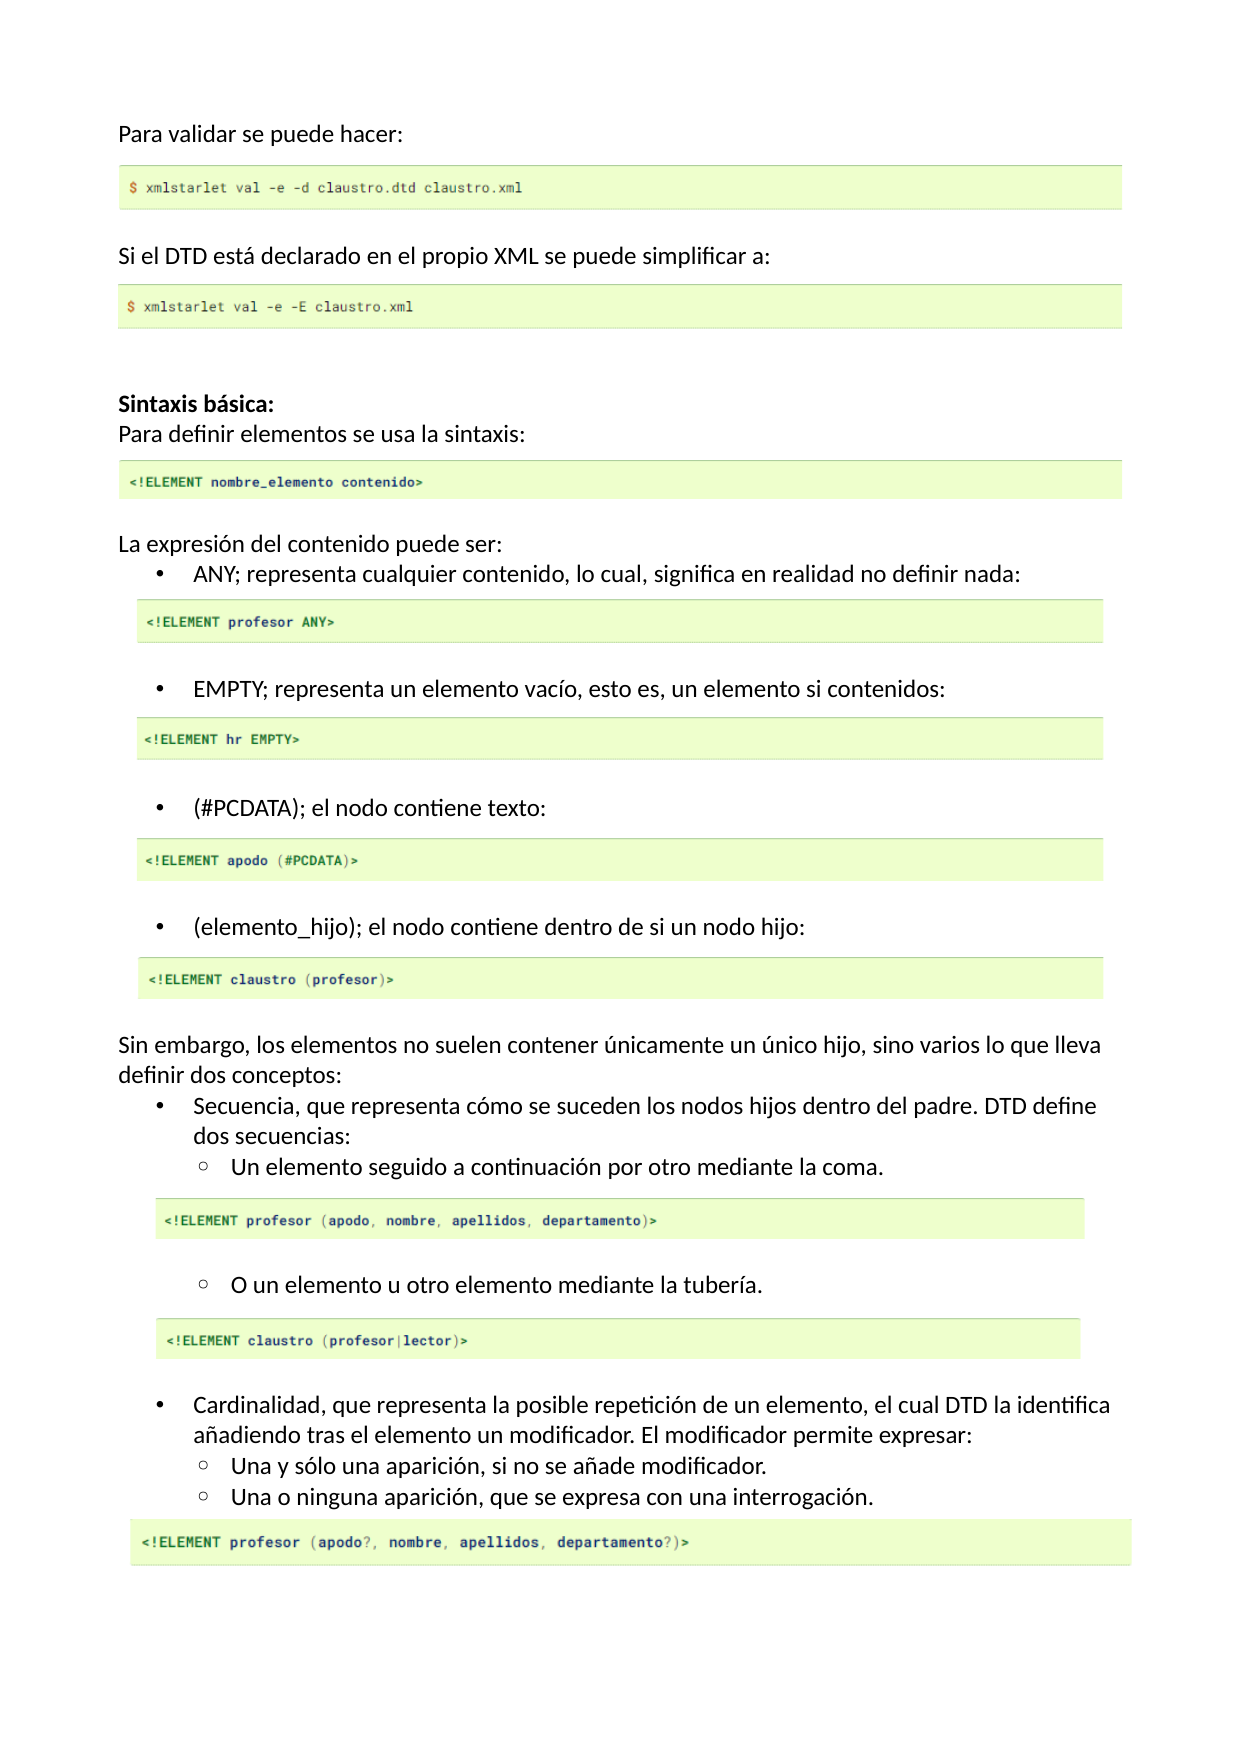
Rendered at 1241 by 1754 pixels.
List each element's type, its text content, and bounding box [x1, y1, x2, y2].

text Si el DTD está declarado en el propio XML se puede simplificar a: [118, 240, 1122, 271]
picture [128, 1519, 1133, 1567]
text Sintaxis básica: [118, 388, 1122, 418]
list Secuencia, que representa cómo se suceden los nodos hijos dentro del padre. DTD define dos secuencias: [156, 1090, 1122, 1151]
list Un elemento seguido a continuación por otro mediante la coma. [193, 1151, 1122, 1182]
list Una y sólo una aparición, si no se añade modificador. [193, 1450, 1122, 1481]
list ANY; representa cualquier contenido, lo cual, significa en realidad no definir nada: [156, 558, 1122, 589]
text Sin embargo, los elementos no suelen contener únicamente un único hijo, sino varios lo que lleva definir dos conceptos: [118, 1029, 1122, 1090]
list EMPTY; representa un elemento vacío, esto es, un elemento si contenidos: [156, 673, 1122, 703]
text Para validar se puede hacer: [118, 118, 1122, 149]
text La expresión del contenido puede ser: [118, 528, 1122, 558]
list (elemento_hijo); el nodo contiene dentro de si un nodo hijo: [156, 911, 1122, 942]
picture [155, 1198, 1085, 1239]
picture [118, 460, 1123, 499]
picture [136, 716, 1104, 762]
picture [155, 1317, 1085, 1359]
picture [118, 284, 1123, 331]
picture [136, 837, 1104, 881]
list Cardinalidad, que representa la posible repetición de un elemento, el cual DTD la identifica añadiendo tras el elemento un modificador. El modificador permite expresar: [156, 1389, 1122, 1450]
list (#PCDATA); el nodo contiene texto: [156, 792, 1122, 823]
list O un elemento u otro elemento mediante la tubería. [193, 1269, 1122, 1300]
picture [118, 165, 1123, 212]
picture [136, 957, 1104, 999]
picture [136, 598, 1104, 643]
text Para definir elementos se usa la sintaxis: [118, 418, 1122, 449]
list Una o ninguna aparición, que se expresa con una interrogación. [193, 1481, 1122, 1511]
